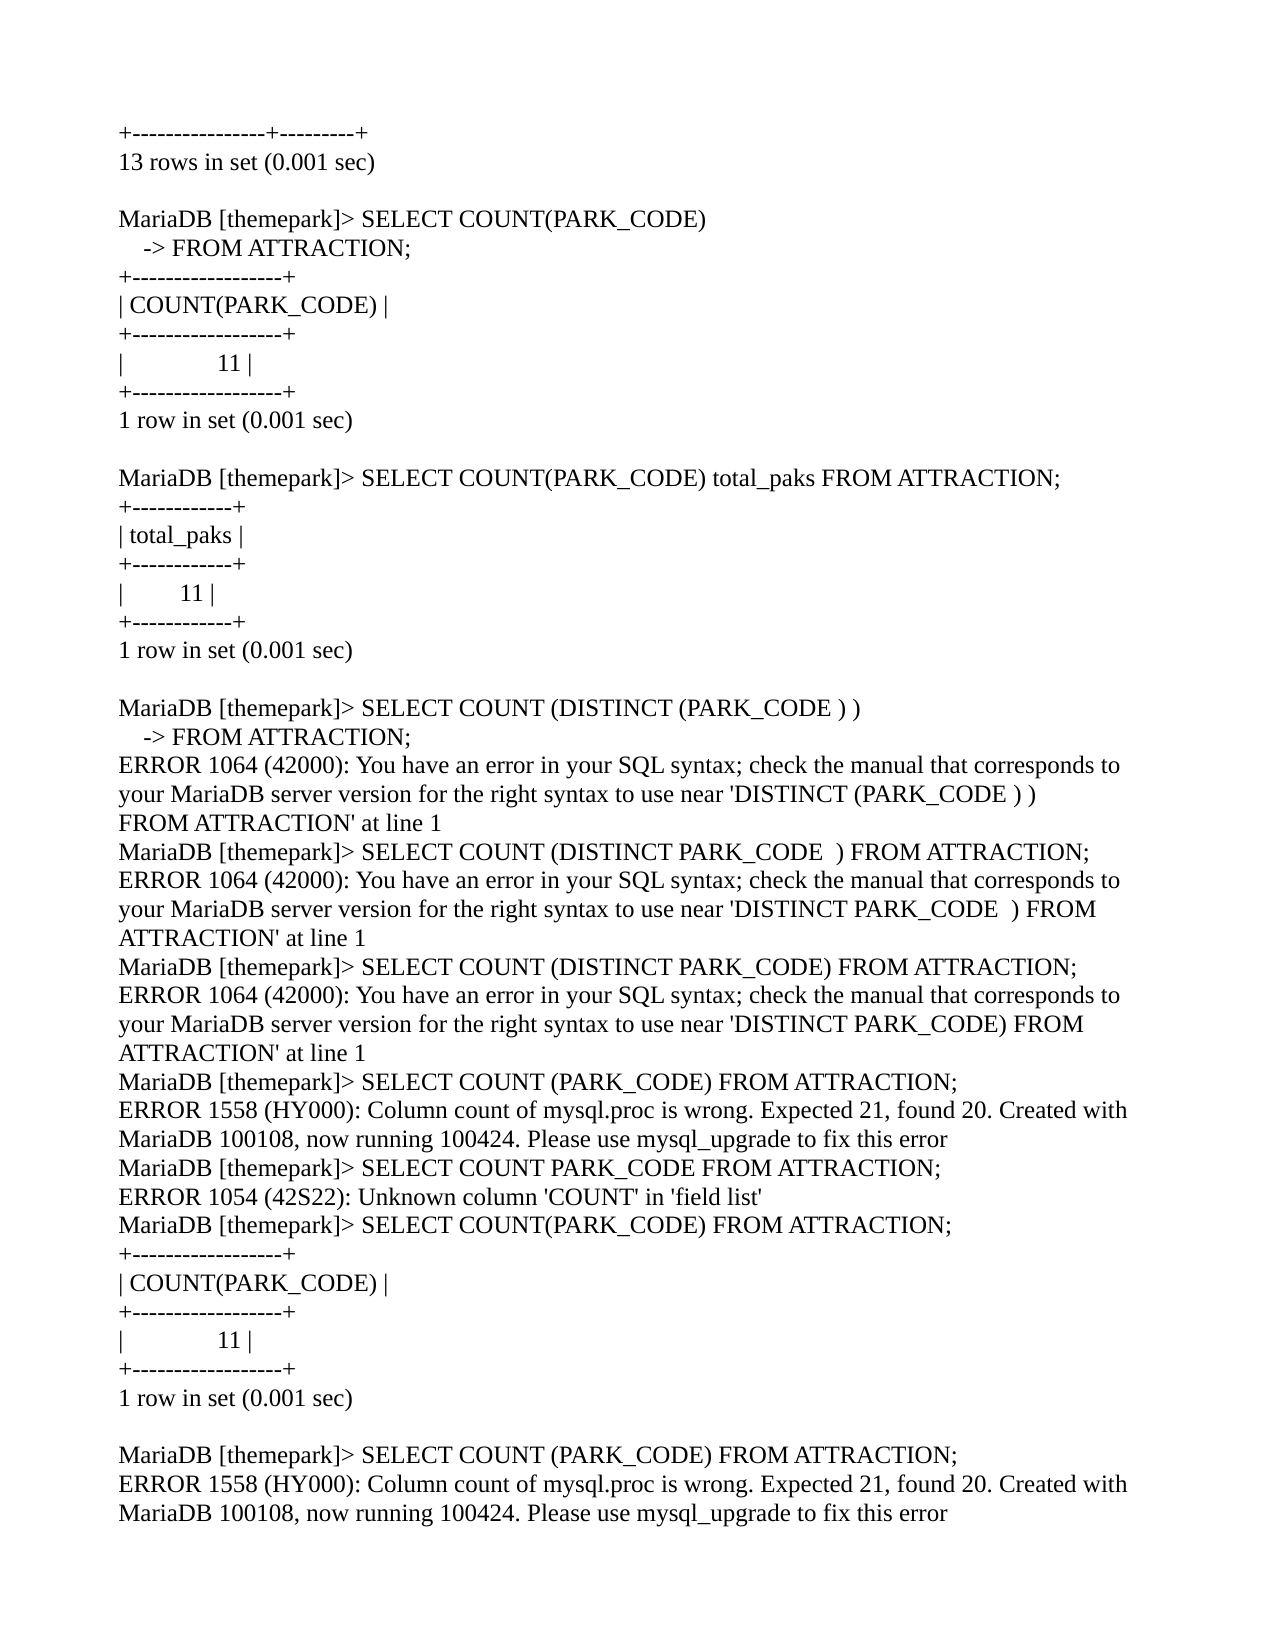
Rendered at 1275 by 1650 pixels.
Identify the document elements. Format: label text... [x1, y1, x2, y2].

text FROM ATTRACTION' at line 1 [118, 808, 1157, 837]
text +------------------+ [118, 1239, 1157, 1268]
text MariaDB [themepark]> SELECT COUNT (DISTINCT PARK_CODE ) FROM ATTRACTION; [118, 837, 1157, 866]
text +------------------+ [118, 1297, 1157, 1326]
text ERROR 1054 (42S22): Unknown column 'COUNT' in 'field list' [118, 1182, 1157, 1211]
text ERROR 1064 (42000): You have an error in your SQL syntax; check the manual that corresponds to your MariaDB server version for the right syntax to use near 'DISTINCT (PARK_CODE ) ) [118, 751, 1157, 808]
text +----------------+---------+ [118, 118, 1157, 147]
text 1 row in set (0.001 sec) [118, 406, 1157, 434]
text MariaDB [themepark]> SELECT COUNT (DISTINCT (PARK_CODE ) ) [118, 693, 1157, 722]
text ERROR 1558 (HY000): Column count of mysql.proc is wrong. Expected 21, found 20. Created with MariaDB 100108, now running 100424. Please use mysql_upgrade to fix this error [118, 1096, 1157, 1153]
text +------------------+ [118, 1354, 1157, 1383]
text 1 row in set (0.001 sec) [118, 1383, 1157, 1412]
text +------------------+ [118, 319, 1157, 348]
text | 11 | [118, 578, 1157, 607]
text MariaDB [themepark]> SELECT COUNT(PARK_CODE) FROM ATTRACTION; [118, 1211, 1157, 1239]
text ERROR 1064 (42000): You have an error in your SQL syntax; check the manual that corresponds to your MariaDB server version for the right syntax to use near 'DISTINCT PARK_CODE) FROM ATTRACTION' at line 1 [118, 981, 1157, 1067]
text MariaDB [themepark]> SELECT COUNT PARK_CODE FROM ATTRACTION; [118, 1153, 1157, 1182]
text 13 rows in set (0.001 sec) [118, 147, 1157, 176]
text MariaDB [themepark]> SELECT COUNT(PARK_CODE) [118, 204, 1157, 233]
text -> FROM ATTRACTION; [118, 722, 1157, 751]
text MariaDB [themepark]> SELECT COUNT (PARK_CODE) FROM ATTRACTION; [118, 1067, 1157, 1096]
text ERROR 1064 (42000): You have an error in your SQL syntax; check the manual that corresponds to your MariaDB server version for the right syntax to use near 'DISTINCT PARK_CODE ) FROM ATTRACTION' at line 1 [118, 866, 1157, 952]
text +------------+ [118, 492, 1157, 521]
text -> FROM ATTRACTION; [118, 233, 1157, 262]
text | COUNT(PARK_CODE) | [118, 291, 1157, 319]
text 1 row in set (0.001 sec) [118, 636, 1157, 664]
text MariaDB [themepark]> SELECT COUNT(PARK_CODE) total_paks FROM ATTRACTION; [118, 463, 1157, 492]
text +------------------+ [118, 262, 1157, 291]
text +------------------+ [118, 377, 1157, 406]
text +------------+ [118, 607, 1157, 636]
text ERROR 1558 (HY000): Column count of mysql.proc is wrong. Expected 21, found 20. Created with MariaDB 100108, now running 100424. Please use mysql_upgrade to fix this error [118, 1469, 1157, 1527]
text +------------+ [118, 549, 1157, 578]
text | 11 | [118, 1326, 1157, 1354]
text | COUNT(PARK_CODE) | [118, 1268, 1157, 1297]
text MariaDB [themepark]> SELECT COUNT (DISTINCT PARK_CODE) FROM ATTRACTION; [118, 952, 1157, 981]
text | total_paks | [118, 521, 1157, 549]
text | 11 | [118, 348, 1157, 377]
text MariaDB [themepark]> SELECT COUNT (PARK_CODE) FROM ATTRACTION; [118, 1441, 1157, 1469]
